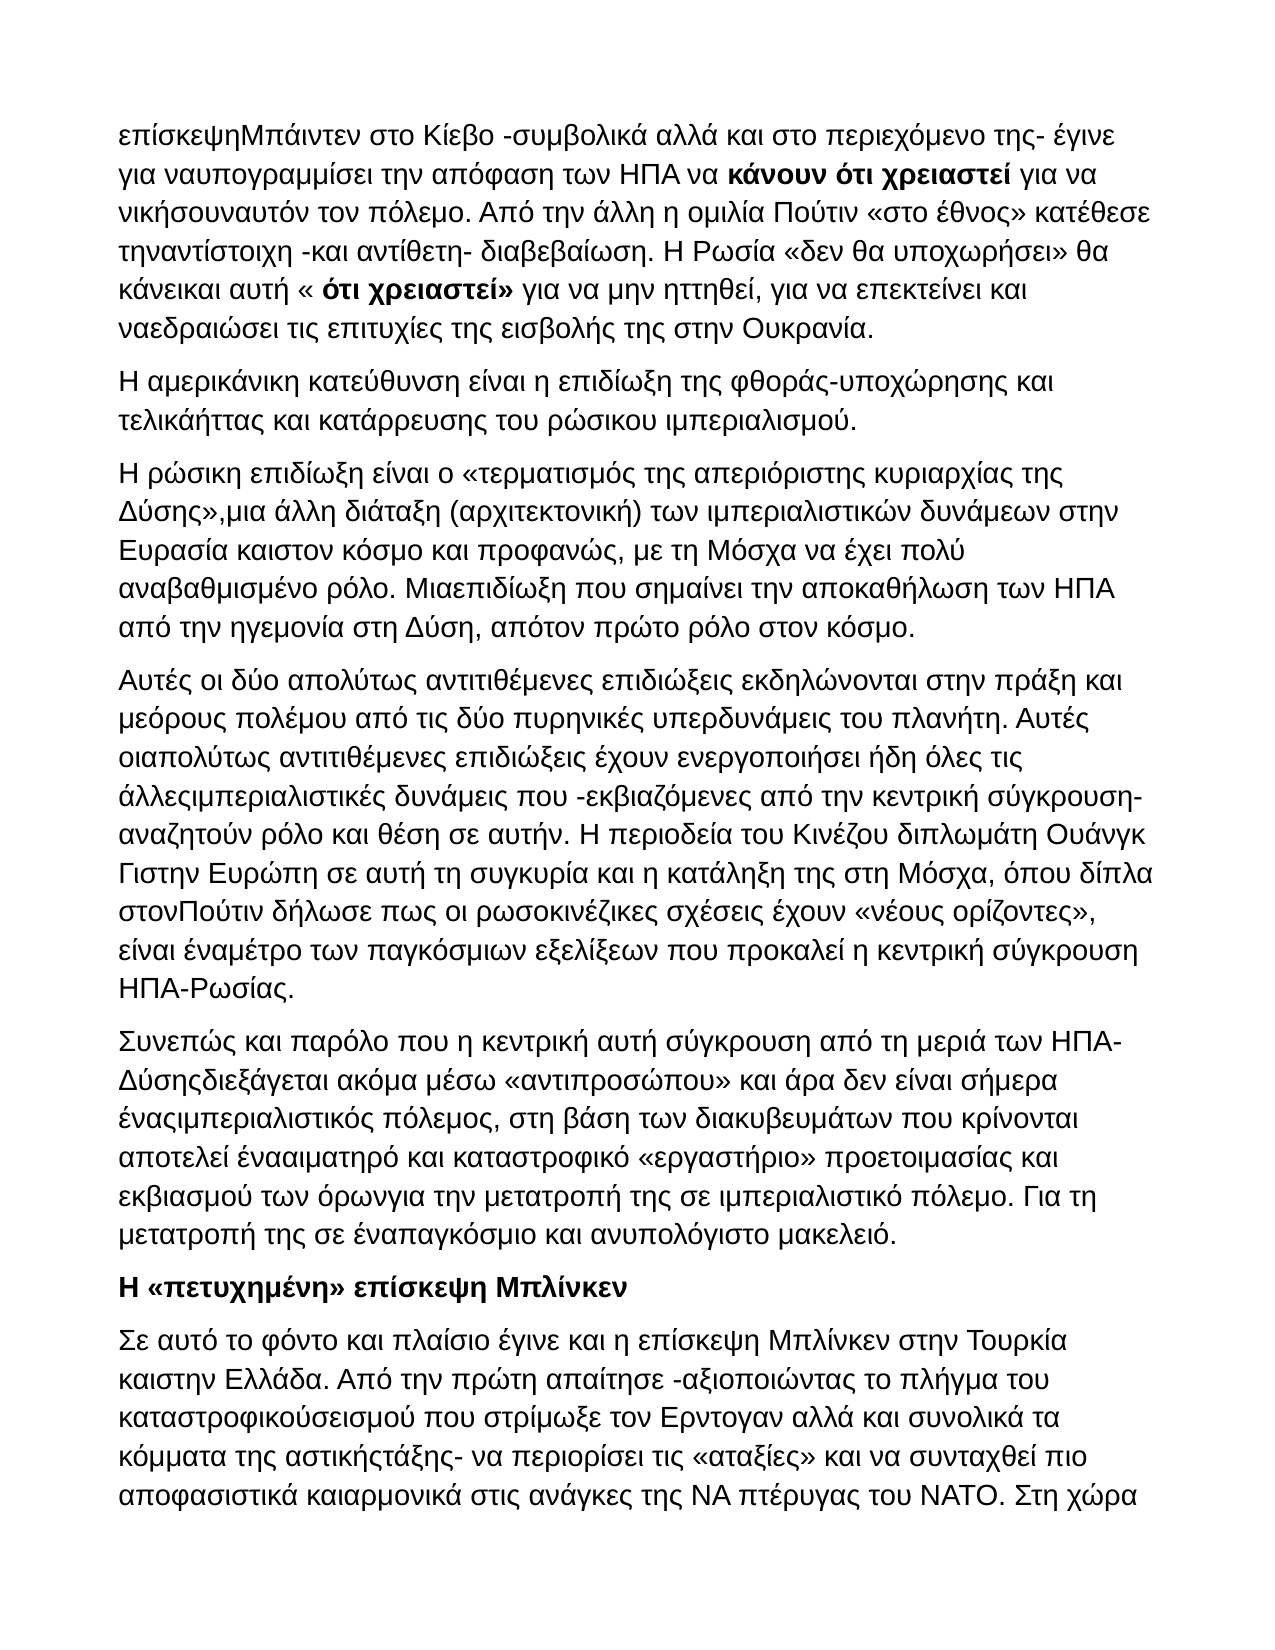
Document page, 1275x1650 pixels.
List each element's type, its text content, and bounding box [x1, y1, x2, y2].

text Συνεπώς και παρόλο που η κεντρική αυτή σύγκρουση από τη μεριά των ΗΠΑ-Δύσηςδιεξάγεται ακόμα μέσω «αντιπροσώπου» και άρα δεν είναι σήμερα έναςιμπεριαλιστικός πόλεμος, στη βάση των διακυβευμάτων που κρίνονται αποτελεί ένααιματηρό και καταστροφικό «εργαστήριο» προετοιμασίας και εκβιασμού των όρωνγια την μετατροπή της σε ιμπεριαλιστικό πόλεμο. Για τη μετατροπή της σε έναπαγκόσμιο και ανυπολόγιστο μακελειό. [118, 1024, 1157, 1251]
text Η ρώσικη επιδίωξη είναι ο «τερματισμός της απεριόριστης κυριαρχίας της Δύσης»,μια άλλη διάταξη (αρχιτεκτονική) των ιμπεριαλιστικών δυνάμεων στην Ευρασία καιστον κόσμο και προφανώς, με τη Μόσχα να έχει πολύ αναβαθμισμένο ρόλο. Μιαεπιδίωξη που σημαίνει την αποκαθήλωση των ΗΠΑ από την ηγεμονία στη Δύση, απότον πρώτο ρόλο στον κόσμο. [118, 456, 1157, 643]
text Αυτές οι δύο απολύτως αντιτιθέμενες επιδιώξεις εκδηλώνονται στην πράξη και μεόρους πολέμου από τις δύο πυρηνικές υπερδυνάμεις του πλανήτη. Αυτές οιαπολύτως αντιτιθέμενες επιδιώξεις έχουν ενεργοποιήσει ήδη όλες τις άλλεςιμπεριαλιστικές δυνάμεις που -εκβιαζόμενες από την κεντρική σύγκρουση-αναζητούν ρόλο και θέση σε αυτήν. Η περιοδεία του Κινέζου διπλωμάτη Ουάνγκ Γιστην Ευρώπη σε αυτή τη συγκυρία και η κατάληξη της στη Μόσχα, όπου δίπλα στονΠούτιν δήλωσε πως οι ρωσοκινέζικες σχέσεις έχουν «νέους ορίζοντες», είναι έναμέτρο των παγκόσμιων εξελίξεων που προκαλεί η κεντρική σύγκρουση ΗΠΑ-Ρωσίας. [118, 663, 1157, 1005]
text επίσκεψηΜπάιντεν στο Κίεβο -συμβολικά αλλά και στο περιεχόμενο της- έγινε για ναυπογραμμίσει την απόφαση των ΗΠΑ να κάνουν ότι χρειαστεί για να νικήσουναυτόν τον πόλεμο. Από την άλλη η ομιλία Πούτιν «στο έθνος» κατέθεσε τηναντίστοιχη -και αντίθετη- διαβεβαίωση. Η Ρωσία «δεν θα υποχωρήσει» θα κάνεικαι αυτή « ότι χρειαστεί» για να μην ηττηθεί, για να επεκτείνει και ναεδραιώσει τις επιτυχίες της εισβολής της στην Ουκρανία. [118, 118, 1157, 344]
text Η αμερικάνικη κατεύθυνση είναι η επιδίωξη της φθοράς-υποχώρησης και τελικάήττας και κατάρρευσης του ρώσικου ιμπεριαλισμού. [118, 364, 1157, 436]
text Η «πετυχημένη» επίσκεψη Μπλίνκεν [118, 1270, 1157, 1304]
text Σε αυτό το φόντο και πλαίσιο έγινε και η επίσκεψη Μπλίνκεν στην Τουρκία καιστην Ελλάδα. Από την πρώτη απαίτησε -αξιοποιώντας το πλήγμα του καταστροφικούσεισμού που στρίμωξε τον Ερντογαν αλλά και συνολικά τα κόμματα της αστικήςτάξης- να περιορίσει τις «αταξίες» και να συνταχθεί πιο αποφασιστικά καιαρμονικά στις ανάγκες της ΝΑ πτέρυγας του ΝΑΤΟ. Στη χώρα [118, 1323, 1157, 1511]
